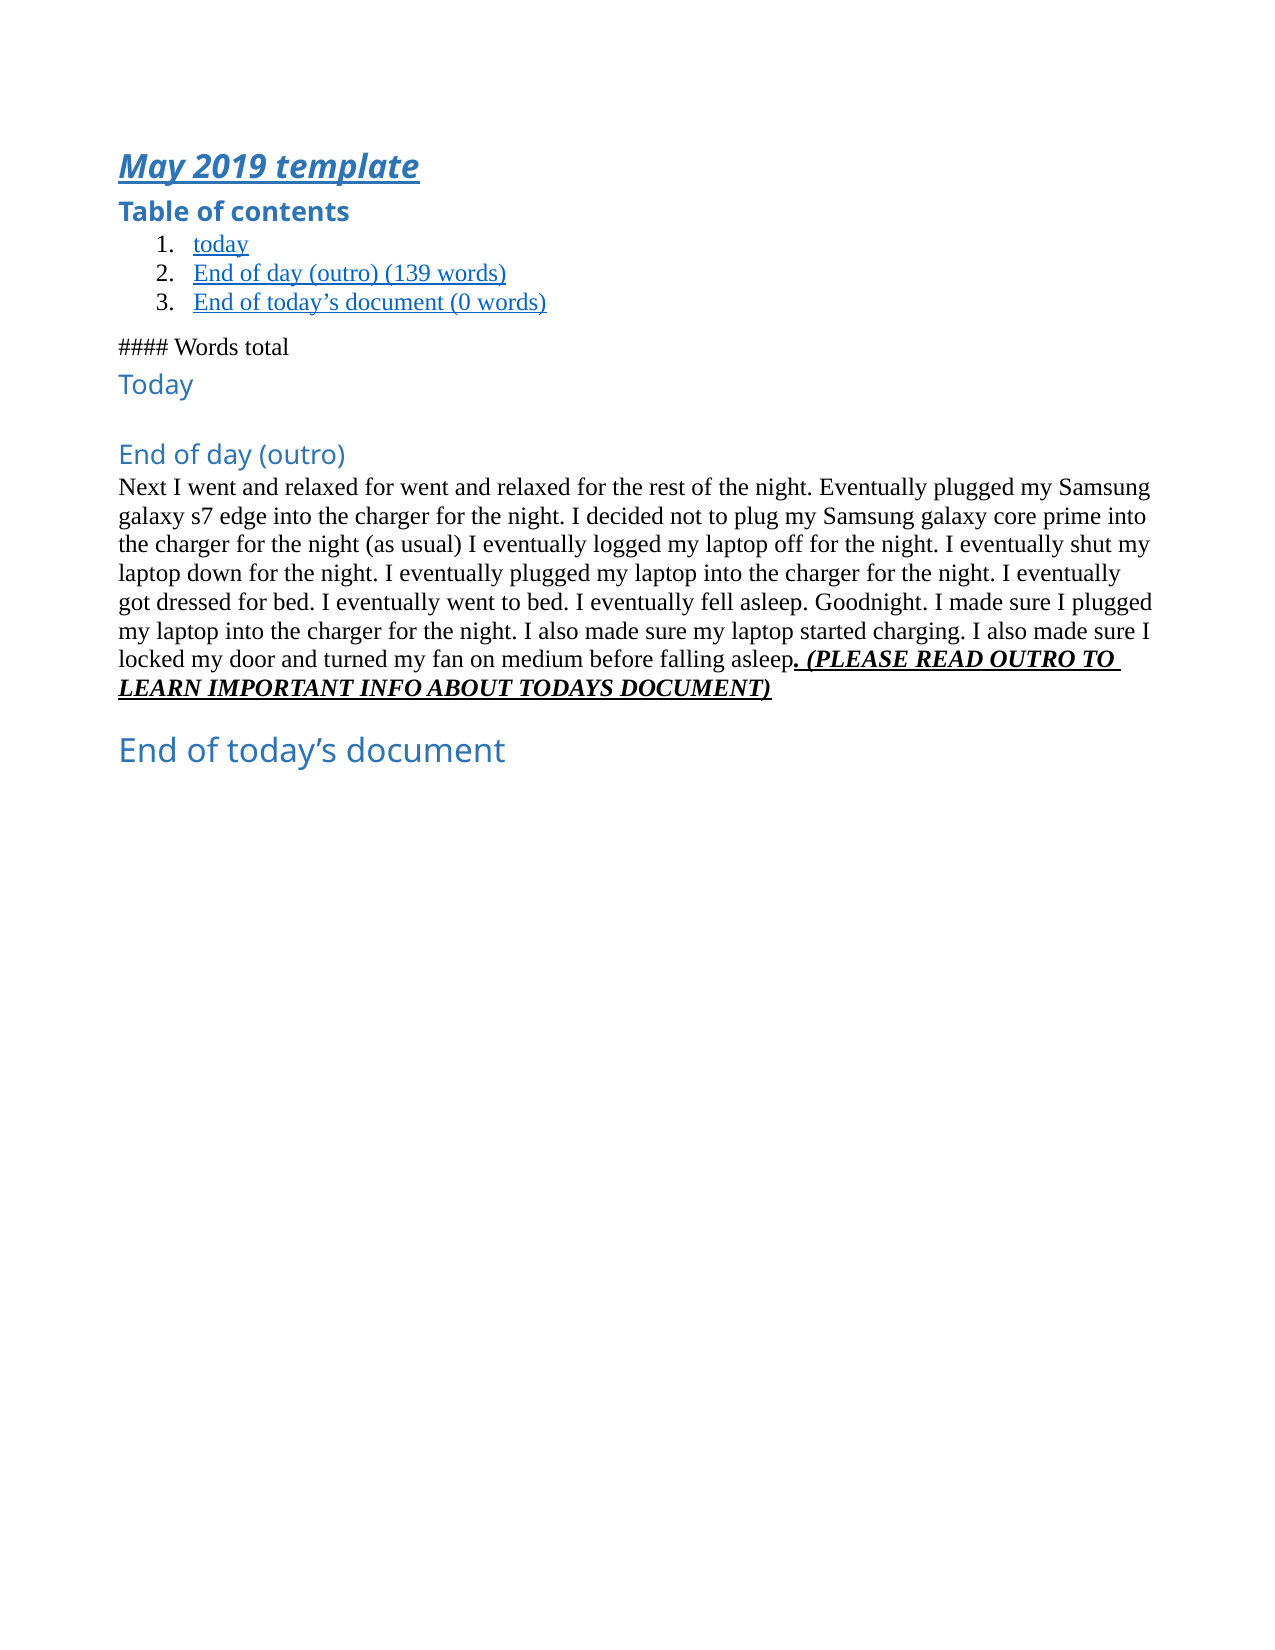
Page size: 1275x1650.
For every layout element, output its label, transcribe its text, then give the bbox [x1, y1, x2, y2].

list End of day (outro) (139 words) [156, 258, 1157, 287]
text #### Words total [118, 332, 1157, 361]
subtitle End of day (outro) [118, 435, 1157, 472]
list today [156, 229, 1157, 258]
list End of today’s document (0 words) [156, 287, 1157, 316]
subtitle Today [118, 365, 1157, 402]
subtitle May 2019 template [118, 143, 1157, 188]
subtitle Table of contents [118, 193, 1157, 229]
text Next I went and relaxed for went and relaxed for the rest of the night. Eventually plugged my Samsung galaxy s7 edge into the charger for the night. I decided not to plug my Samsung galaxy core prime into the charger for the night (as usual) I eventually logged my laptop off for the night. I eventually shut my laptop down for the night. I eventually plugged my laptop into the charger for the night. I eventually got dressed for bed. I eventually went to bed. I eventually fell asleep. Goodnight. I made sure I plugged my laptop into the charger for the night. I also made sure my laptop started charging. I also made sure I locked my door and turned my fan on medium before falling asleep. (PLEASE READ OUTRO TO LEARN IMPORTANT INFO ABOUT TODAYS DOCUMENT) [118, 472, 1157, 702]
subtitle End of today’s document [118, 727, 1157, 772]
